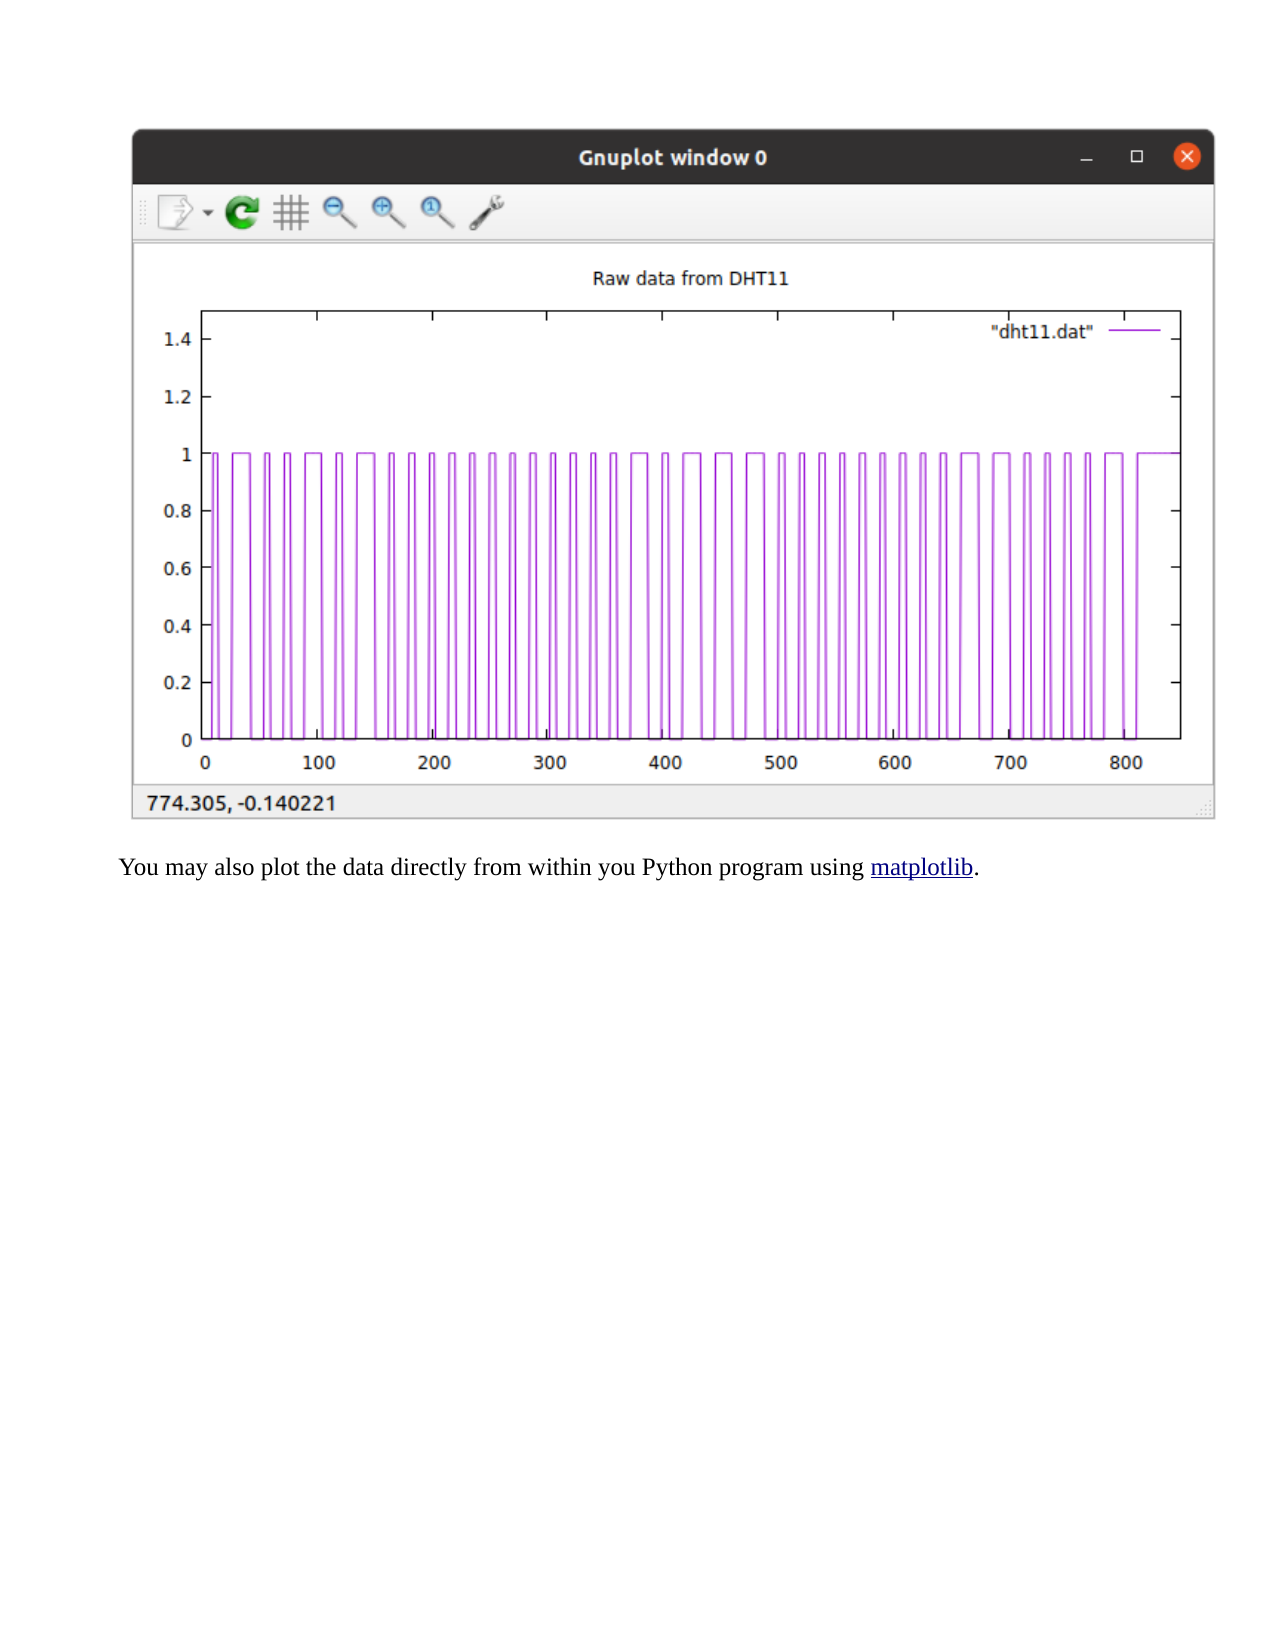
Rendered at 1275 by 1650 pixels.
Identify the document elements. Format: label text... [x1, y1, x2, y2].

text You may also plot the data directly from within you Python program using matplotlib. [118, 852, 1157, 881]
picture [118, 118, 1229, 833]
